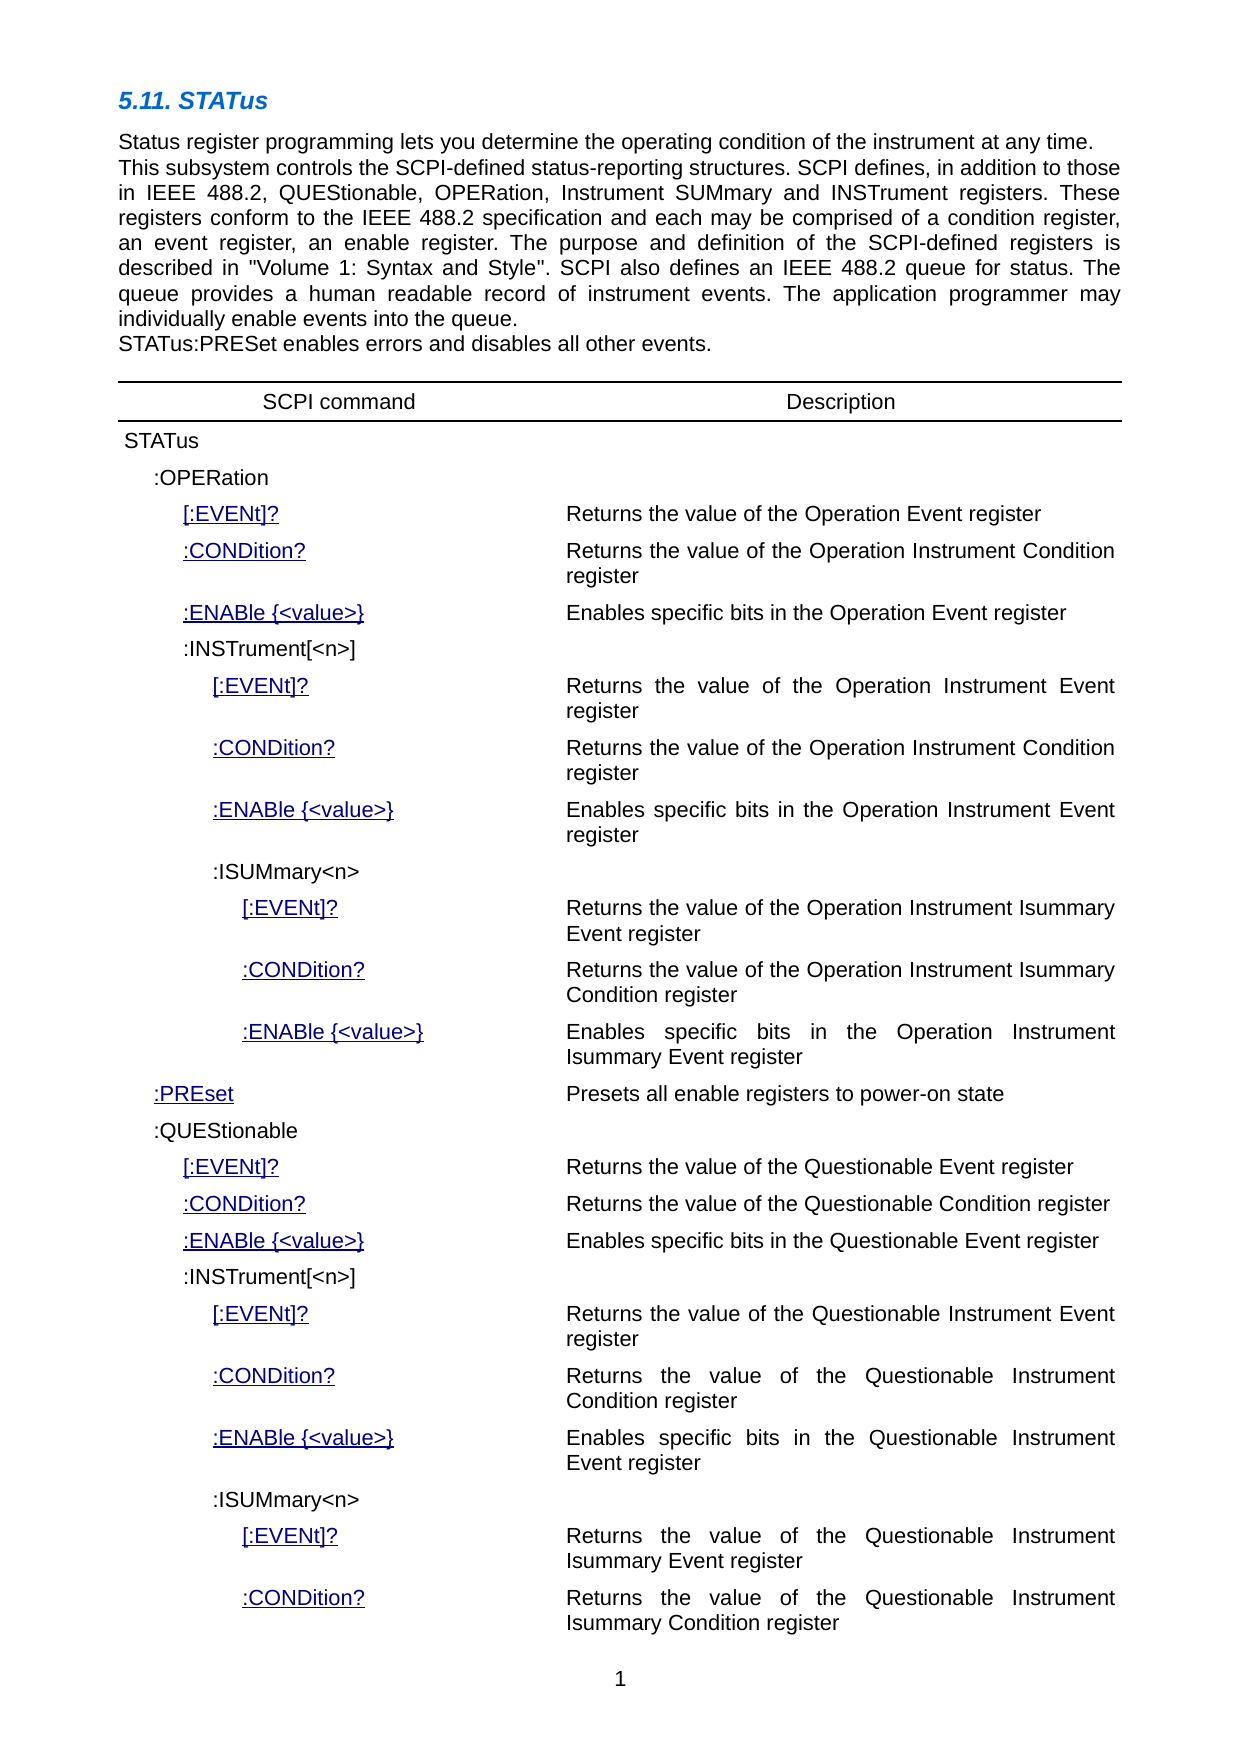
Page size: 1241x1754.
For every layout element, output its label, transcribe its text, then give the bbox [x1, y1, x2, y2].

table_cell [:EVENt]? [118, 1295, 560, 1357]
table_cell Returns the value of the Operation Instrument Condition register [560, 729, 1122, 791]
text Status register programming lets you determine the operating condition of the instrument at any time. [118, 129, 1122, 154]
table_cell [560, 1481, 1122, 1517]
table_cell Enables specific bits in the Questionable Instrument Event register [560, 1419, 1122, 1481]
table_cell [:EVENt]? [118, 667, 560, 729]
table_cell :QUEStionable [118, 1112, 560, 1148]
table_cell Returns the value of the Questionable Instrument Isummary Event register [560, 1518, 1122, 1579]
table_cell Returns the value of the Operation Instrument Event register [560, 667, 1122, 729]
table_cell Returns the value of the Questionable Instrument Isummary Condition register [560, 1579, 1122, 1641]
table_cell [:EVENt]? [118, 495, 560, 532]
table_cell :ISUMmary<n> [118, 853, 560, 889]
table_cell :CONDition? [118, 951, 560, 1013]
table_cell :CONDition? [118, 532, 560, 594]
text STATus:PRESet enables errors and disables all other events. [118, 331, 1122, 356]
table_cell :CONDition? [118, 1357, 560, 1419]
table_cell :ENABle {<value>} [118, 791, 560, 853]
table_cell Presets all enable registers to power-on state [560, 1075, 1122, 1112]
table_cell [560, 631, 1122, 667]
table_cell :ENABle {<value>} [118, 1222, 560, 1258]
table_cell :CONDition? [118, 1185, 560, 1222]
table_cell [560, 1112, 1122, 1148]
table_cell Returns the value of the Operation Instrument Condition register [560, 532, 1122, 594]
table_cell :ENABle {<value>} [118, 1419, 560, 1481]
table_cell Returns the value of the Questionable Event register [560, 1149, 1122, 1185]
table_cell Returns the value of the Questionable Instrument Event register [560, 1295, 1122, 1357]
table_cell Enables specific bits in the Operation Instrument Isummary Event register [560, 1013, 1122, 1075]
table_cell [:EVENt]? [118, 1149, 560, 1185]
table_cell :ISUMmary<n> [118, 1481, 560, 1517]
subtitle STATus [118, 86, 1122, 114]
text This subsystem controls the SCPI-defined status-reporting structures. SCPI defines, in addition to those in IEEE 488.2, QUEStionable, OPERation, Instrument SUMmary and INSTrument registers. These registers conform to the IEEE 488.2 specification and each may be comprised of a condition register, an event register, an enable register. The purpose and definition of the SCPI-defined registers is described in "Volume 1: Syntax and Style". SCPI also defines an IEEE 488.2 queue for status. The queue provides a human readable record of instrument events. The application programmer may individually enable events into the queue. [118, 154, 1122, 331]
table_cell :CONDition? [118, 1579, 560, 1641]
table_cell Enables specific bits in the Operation Instrument Event register [560, 791, 1122, 853]
table_cell :ENABle {<value>} [118, 1013, 560, 1075]
table_cell [560, 853, 1122, 889]
table_cell [560, 1259, 1122, 1295]
table_cell :INSTrument[<n>] [118, 1259, 560, 1295]
table_cell [560, 422, 1122, 459]
table_cell Returns the value of the Operation Instrument Isummary Event register [560, 890, 1122, 951]
table_cell :PREset [118, 1075, 560, 1112]
table_cell Returns the value of the Questionable Condition register [560, 1185, 1122, 1222]
table_cell :CONDition? [118, 729, 560, 791]
table_header Description [560, 383, 1122, 420]
table_cell Enables specific bits in the Operation Event register [560, 594, 1122, 631]
table_cell [:EVENt]? [118, 1518, 560, 1579]
table_cell STATus [118, 422, 560, 459]
table_cell Returns the value of the Operation Instrument Isummary Condition register [560, 951, 1122, 1013]
table_cell Enables specific bits in the Questionable Event register [560, 1222, 1122, 1258]
table_cell :OPERation [118, 459, 560, 495]
table_cell [560, 459, 1122, 495]
table_cell Returns the value of the Operation Event register [560, 495, 1122, 532]
table_cell :ENABle {<value>} [118, 594, 560, 631]
table_header SCPI command [118, 383, 560, 420]
table_cell Returns the value of the Questionable Instrument Condition register [560, 1357, 1122, 1419]
table_cell [:EVENt]? [118, 890, 560, 951]
table_cell :INSTrument[<n>] [118, 631, 560, 667]
